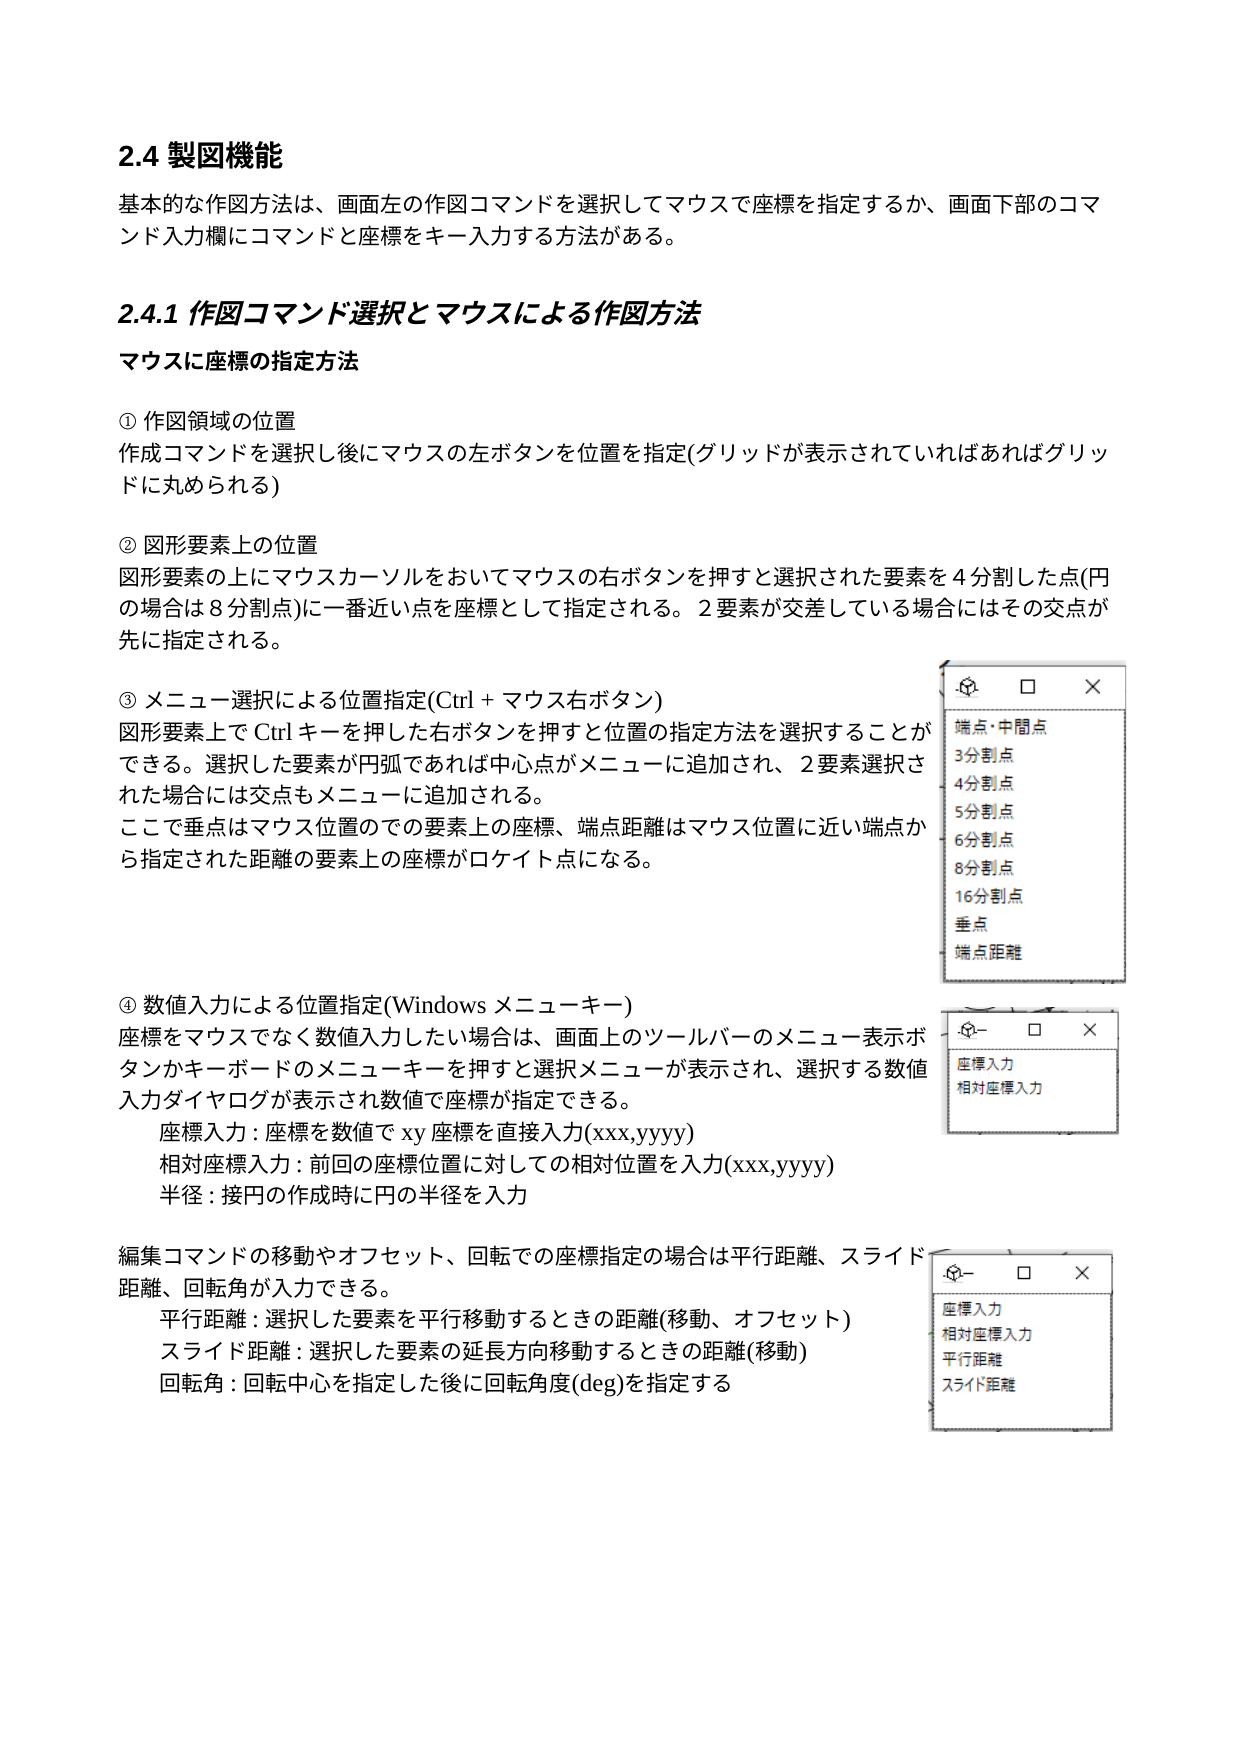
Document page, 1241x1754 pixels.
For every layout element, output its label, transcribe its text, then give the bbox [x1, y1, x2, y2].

picture [940, 1007, 1120, 1135]
text ③ メニュー選択による位置指定(Ctrl + マウス右ボタン) 図形要素上でCtrlキーを押した右ボタンを押すと位置の指定方法を選択することができる。選択した要素が円弧であれば中心点がメニューに追加され、２要素選択された場合には交点もメニューに追加される。 ここで垂点はマウス位置のでの要素上の座標、端点距離はマウス位置に近い端点から指定された距離の要素上の座標がロケイト点になる。 [118, 683, 939, 873]
text 基本的な作図方法は、画面左の作図コマンドを選択してマウスで座標を指定するか、画面下部のコマンド入力欄にコマンドと座標をキー入力する方法がある。 [118, 187, 1122, 251]
text 座標入力 : 座標を数値でxy座標を直接入力(xxx,yyyy) [159, 1115, 1122, 1147]
text 編集コマンドの移動やオフセット、回転での座標指定の場合は平行距離、スライド距離、回転角が入力できる。 [118, 1210, 1122, 1302]
text ② 図形要素上の位置 [118, 528, 1122, 560]
text 回転角 : 回転中心を指定した後に回転角度(deg)を指定する [159, 1366, 928, 1397]
subtitle 2.4.1 作図コマンド選択とマウスによる作図方法 [118, 292, 1122, 331]
picture [939, 660, 1127, 984]
subtitle 2.4 製図機能 [118, 133, 1122, 175]
text ① 作図領域の位置 作成コマンドを選択し後にマウスの左ボタンを位置を指定(グリッドが表示されていればあればグリッドに丸められる) [118, 404, 1122, 499]
text 図形要素の上にマウスカーソルをおいてマウスの右ボタンを押すと選択された要素を４分割した点(円の場合は８分割点)に一番近い点を座標として指定される。２要素が交差している場合にはその交点が先に指定される。 [118, 560, 1122, 655]
text ④ 数値入力による位置指定(Windows メニューキー) 座標をマウスでなく数値入力したい場合は、画面上のツールバーのメニュー表示ボタンかキーボードのメニューキーを押すと選択メニューが表示され、選択する数値入力ダイヤログが表示され数値で座標が指定できる。 [118, 988, 1122, 1115]
text スライド距離 : 選択した要素の延長方向移動するときの距離(移動) [159, 1334, 928, 1366]
text 相対座標入力 : 前回の座標位置に対しての相対位置を入力(xxx,yyyy) 半径 : 接円の作成時に円の半径を入力 [159, 1147, 1122, 1210]
text 平行距離 : 選択した要素を平行移動するときの距離(移動、オフセット) [159, 1302, 928, 1334]
picture [928, 1249, 1114, 1432]
text マウスに座標の指定方法 [118, 344, 1122, 376]
